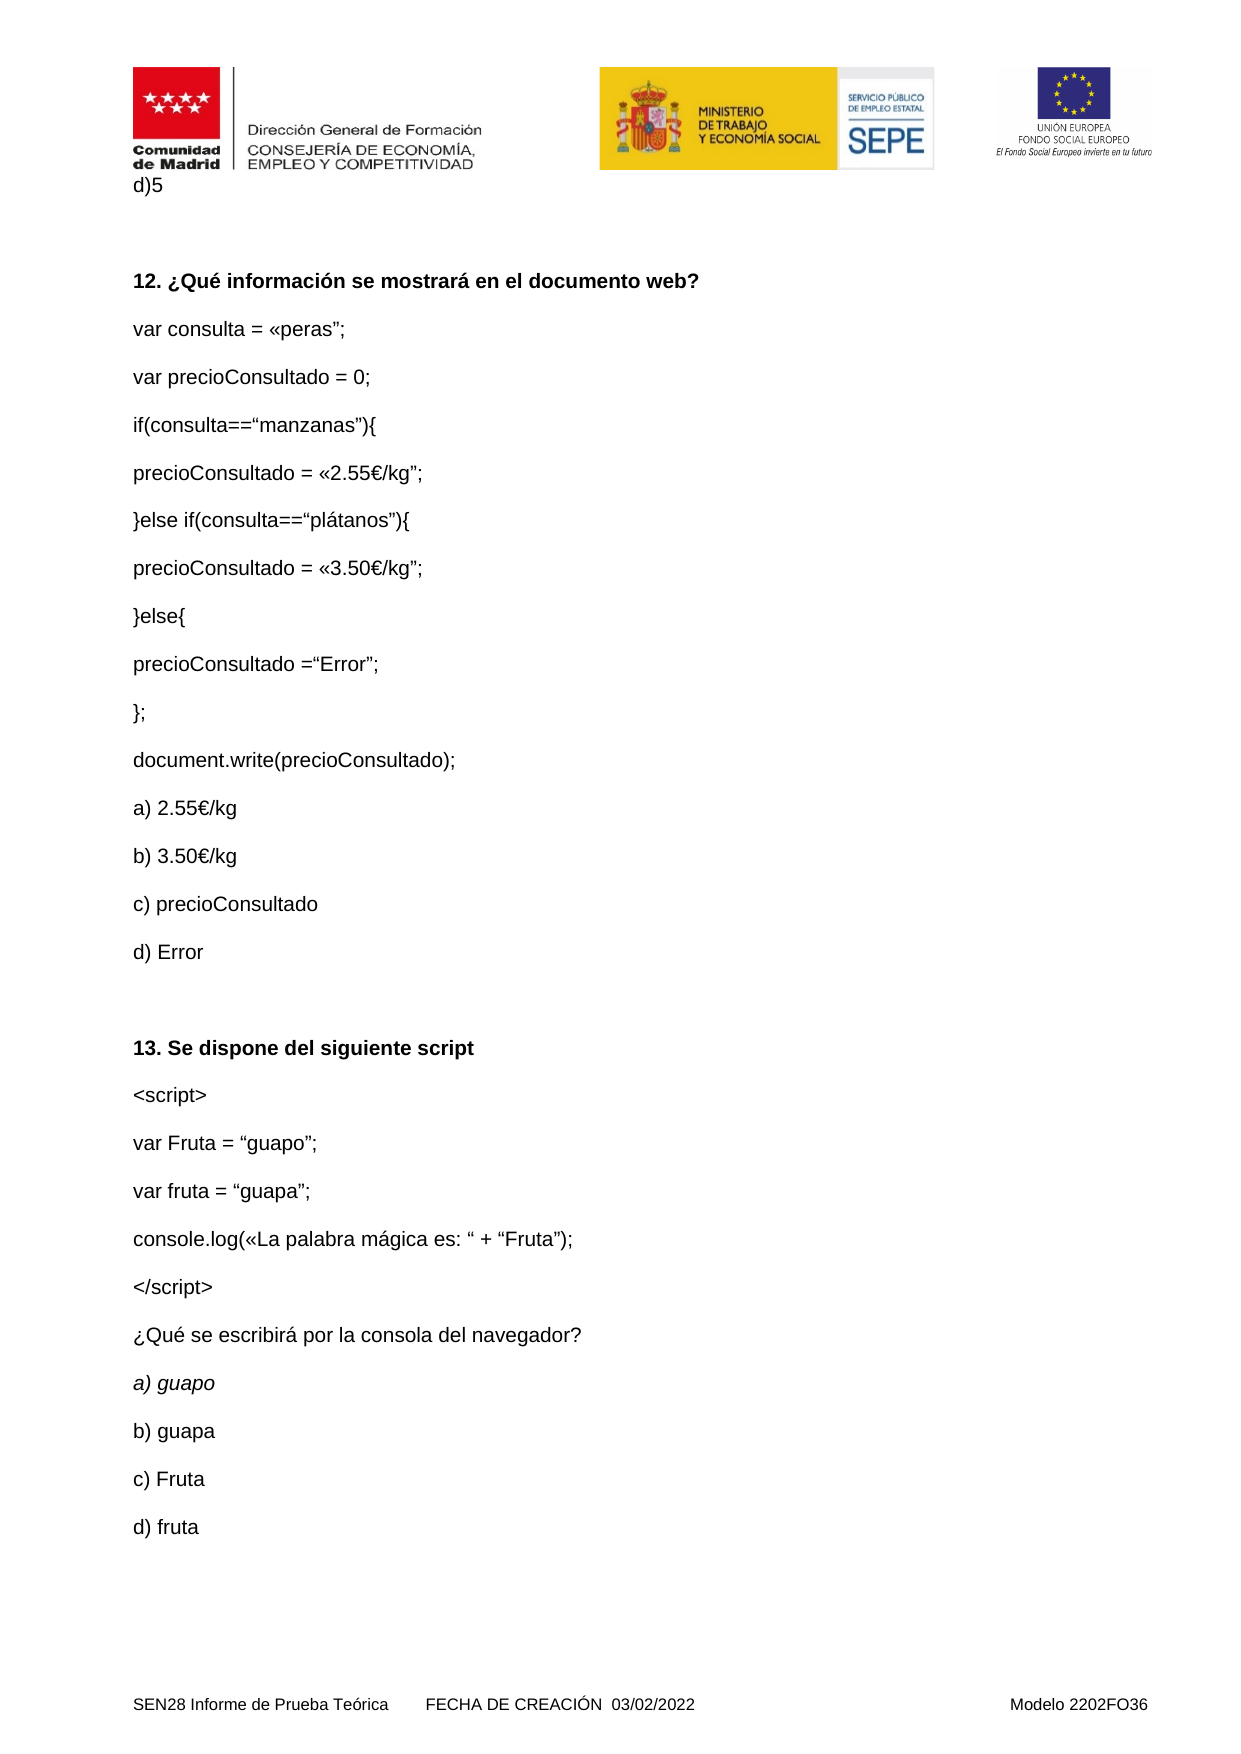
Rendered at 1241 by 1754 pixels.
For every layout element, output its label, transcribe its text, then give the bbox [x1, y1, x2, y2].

text b) guapa [133, 1419, 1152, 1443]
text }else{ [133, 604, 1152, 628]
text console.log(«La palabra mágica es: “ + “Fruta”); [133, 1227, 1152, 1251]
text d) Error [133, 939, 1152, 963]
text c) Fruta [133, 1467, 1152, 1491]
text var consulta = «peras”; [133, 317, 1152, 341]
text ¿Qué se escribirá por la consola del navegador? [133, 1323, 1152, 1347]
text <script> [133, 1083, 1152, 1107]
text }; [133, 700, 1152, 724]
text var Fruta = “guapo”; [133, 1131, 1152, 1155]
text b) 3.50€/kg [133, 844, 1152, 868]
text precioConsultado =“Error”; [133, 652, 1152, 676]
text var precioConsultado = 0; [133, 364, 1152, 388]
text d)5 [133, 173, 1152, 197]
text if(consulta==“manzanas”){ [133, 412, 1152, 436]
text precioConsultado = «3.50€/kg”; [133, 556, 1152, 580]
text 12. ¿Qué información se mostrará en el documento web? [133, 269, 1152, 293]
text document.write(precioConsultado); [133, 748, 1152, 772]
text precioConsultado = «2.55€/kg”; [133, 460, 1152, 484]
text 13. Se dispone del siguiente script [133, 1035, 1152, 1059]
text d) fruta [133, 1514, 1152, 1538]
text </script> [133, 1275, 1152, 1299]
text a) 2.55€/kg [133, 796, 1152, 820]
text var fruta = “guapa”; [133, 1179, 1152, 1203]
text }else if(consulta==“plátanos”){ [133, 508, 1152, 532]
text c) precioConsultado [133, 892, 1152, 916]
text a) guapo [133, 1371, 1152, 1395]
